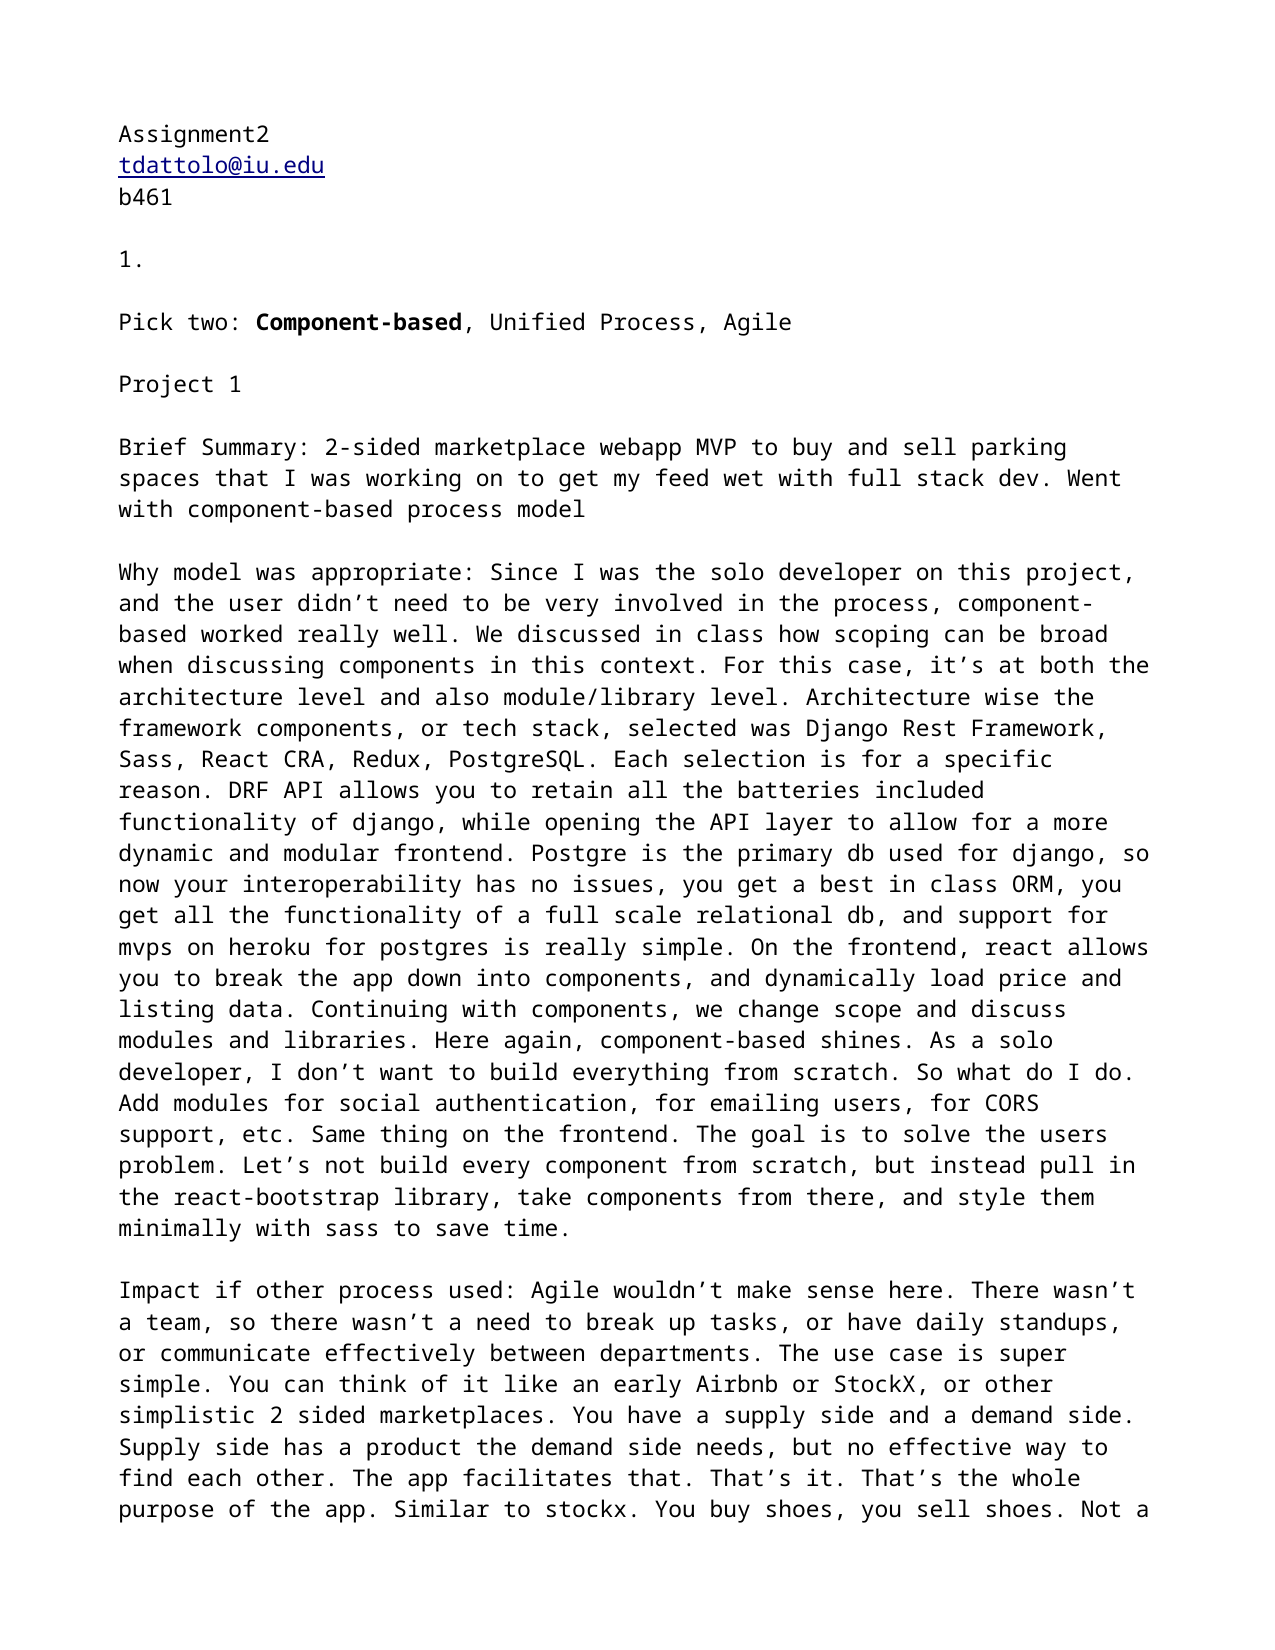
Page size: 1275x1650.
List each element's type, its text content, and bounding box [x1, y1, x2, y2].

text tdattolo@iu.edu [118, 149, 1157, 181]
text Assignment2 [118, 118, 1157, 149]
text Why model was appropriate: Since I was the solo developer on this project, and the user didn’t need to be very involved in the process, component-based worked really well. We discussed in class how scoping can be broad when discussing components in this context. For this case, it’s at both the architecture level and also module/library level. Architecture wise the framework components, or tech stack, selected was Django Rest Framework, Sass, React CRA, Redux, PostgreSQL. Each selection is for a specific reason. DRF API allows you to retain all the batteries included functionality of django, while opening the API layer to allow for a more dynamic and modular frontend. Postgre is the primary db used for django, so now your interoperability has no issues, you get a best in class ORM, you get all the functionality of a full scale relational db, and support for mvps on heroku for postgres is really simple. On the frontend, react allows you to break the app down into components, and dynamically load price and listing data. Continuing with components, we change scope and discuss modules and libraries. Here again, component-based shines. As a solo developer, I don’t want to build everything from scratch. So what do I do. Add modules for social authentication, for emailing users, for CORS support, etc. Same thing on the frontend. The goal is to solve the users problem. Let’s not build every component from scratch, but instead pull in the react-bootstrap library, take components from there, and style them minimally with sass to save time. [118, 556, 1157, 1243]
text 1. [118, 243, 1157, 274]
text Brief Summary: 2-sided marketplace webapp MVP to buy and sell parking spaces that I was working on to get my feed wet with full stack dev. Went with component-based process model [118, 431, 1157, 524]
text Pick two: Component-based, Unified Process, Agile [118, 306, 1157, 337]
text b461 [118, 181, 1157, 212]
text Impact if other process used: Agile wouldn’t make sense here. There wasn’t a team, so there wasn’t a need to break up tasks, or have daily standups, or communicate effectively between departments. The use case is super simple. You can think of it like an early Airbnb or StockX, or other simplistic 2 sided marketplaces. You have a supply side and a demand side. Supply side has a product the demand side needs, but no effective way to find each other. The app facilitates that. That’s it. That’s the whole purpose of the app. Similar to stockx. You buy shoes, you sell shoes. Not a [118, 1274, 1157, 1524]
text Project 1 [118, 368, 1157, 399]
